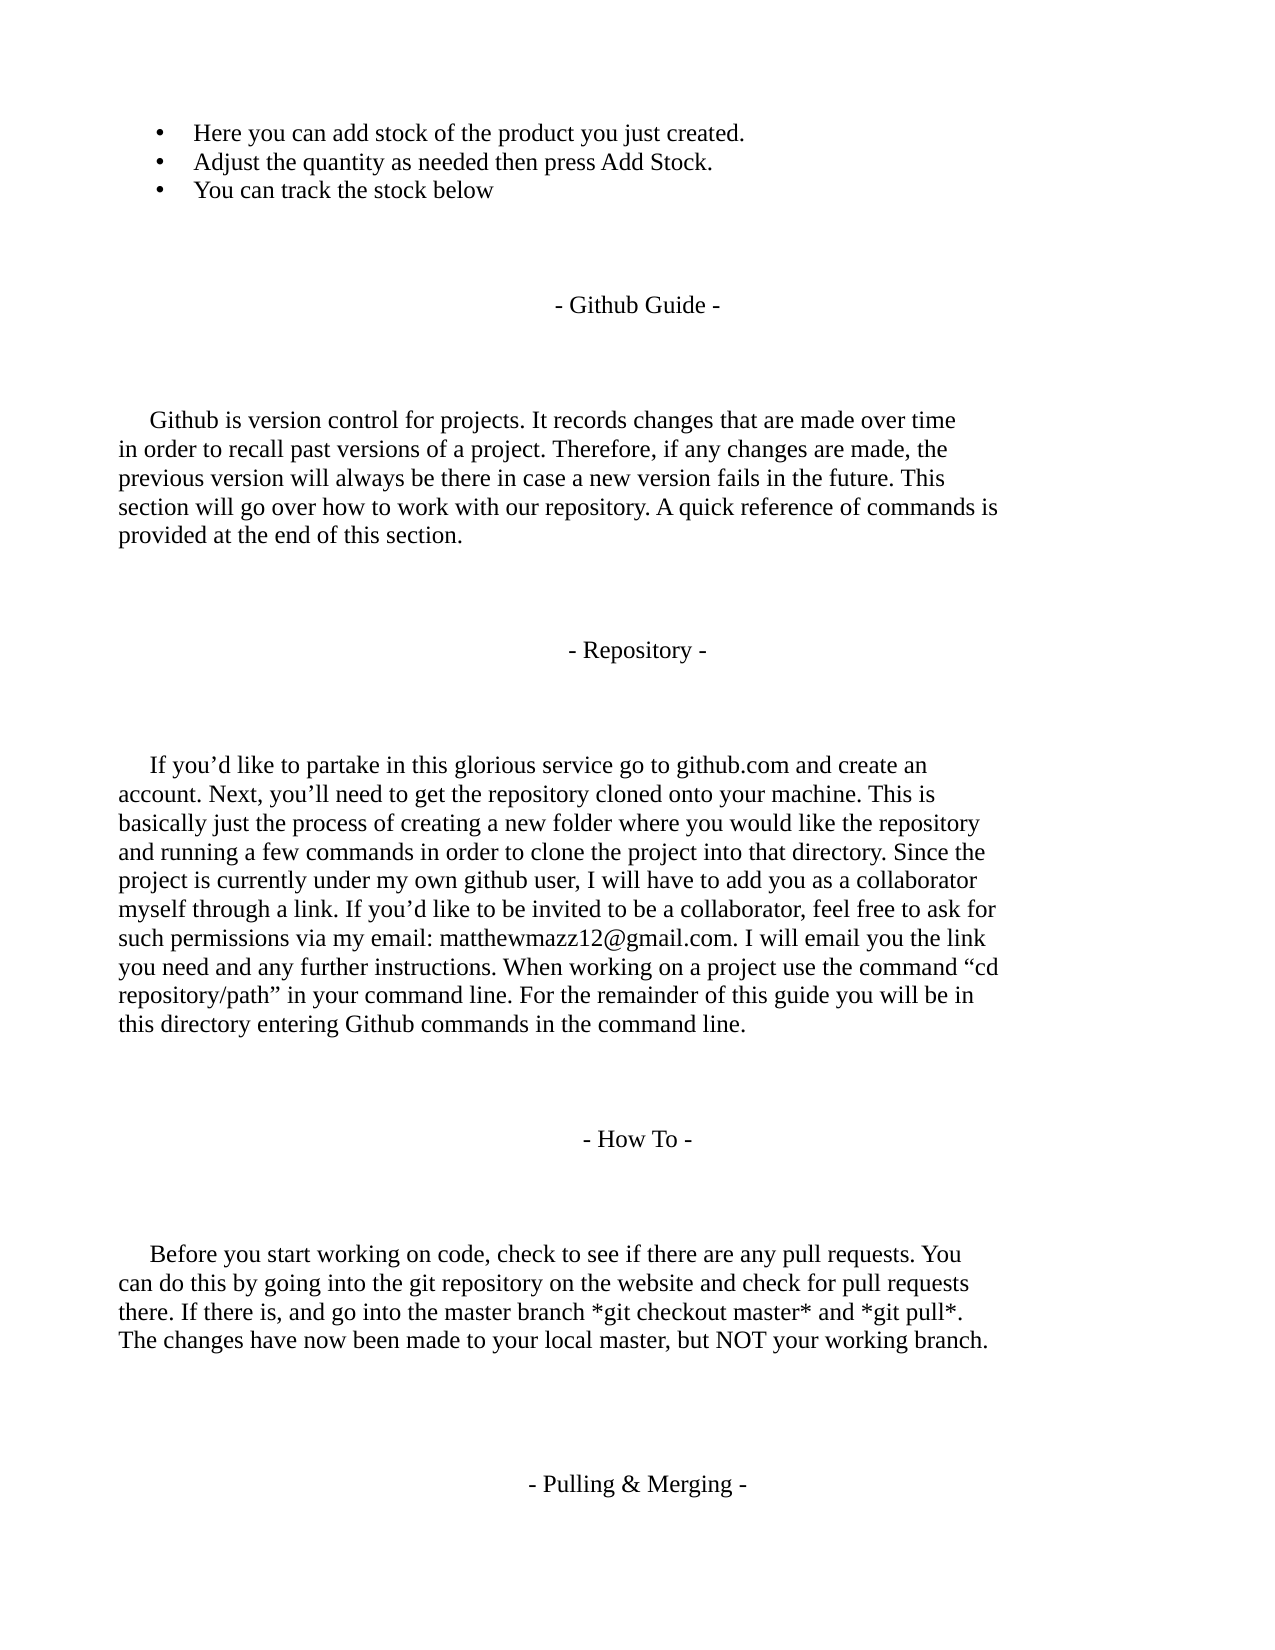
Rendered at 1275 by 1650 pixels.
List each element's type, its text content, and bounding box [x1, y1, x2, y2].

text myself through a link. If you’d like to be invited to be a collaborator, feel free to ask for [118, 894, 1157, 923]
text section will go over how to work with our repository. A quick reference of commands is [118, 492, 1157, 521]
text basically just the process of creating a new folder where you would like the repository [118, 808, 1157, 837]
text account. Next, you’ll need to get the repository cloned onto your machine. This is [118, 779, 1157, 808]
text can do this by going into the git repository on the website and check for pull requests [118, 1268, 1157, 1297]
text this directory entering Github commands in the command line. [118, 1009, 1157, 1038]
text such permissions via my email: matthewmazz12@gmail.com. I will email you the link [118, 923, 1157, 952]
text previous version will always be there in case a new version fails in the future. This [118, 463, 1157, 492]
text - Repository - [118, 636, 1157, 664]
text in order to recall past versions of a project. Therefore, if any changes are made, the [118, 434, 1157, 463]
text project is currently under my own github user, I will have to add you as a collaborator [118, 866, 1157, 894]
text Github is version control for projects. It records changes that are made over time [118, 406, 1157, 434]
text you need and any further instructions. When working on a project use the command “cd [118, 952, 1157, 981]
text - Github Guide - [118, 291, 1157, 319]
text there. If there is, and go into the master branch *git checkout master* and *git pull*. [118, 1297, 1157, 1326]
list Adjust the quantity as needed then press Add Stock. [156, 147, 1157, 176]
list Here you can add stock of the product you just created. [156, 118, 1157, 147]
text repository/path” in your command line. For the remainder of this guide you will be in [118, 981, 1157, 1009]
text Before you start working on code, check to see if there are any pull requests. You [118, 1239, 1157, 1268]
text and running a few commands in order to clone the project into that directory. Since the [118, 837, 1157, 866]
text provided at the end of this section. [118, 521, 1157, 549]
text If you’d like to partake in this glorious service go to github.com and create an [118, 751, 1157, 779]
text The changes have now been made to your local master, but NOT your working branch. [118, 1326, 1157, 1354]
text - Pulling & Merging - [118, 1469, 1157, 1498]
text - How To - [118, 1124, 1157, 1153]
list You can track the stock below [156, 176, 1157, 204]
